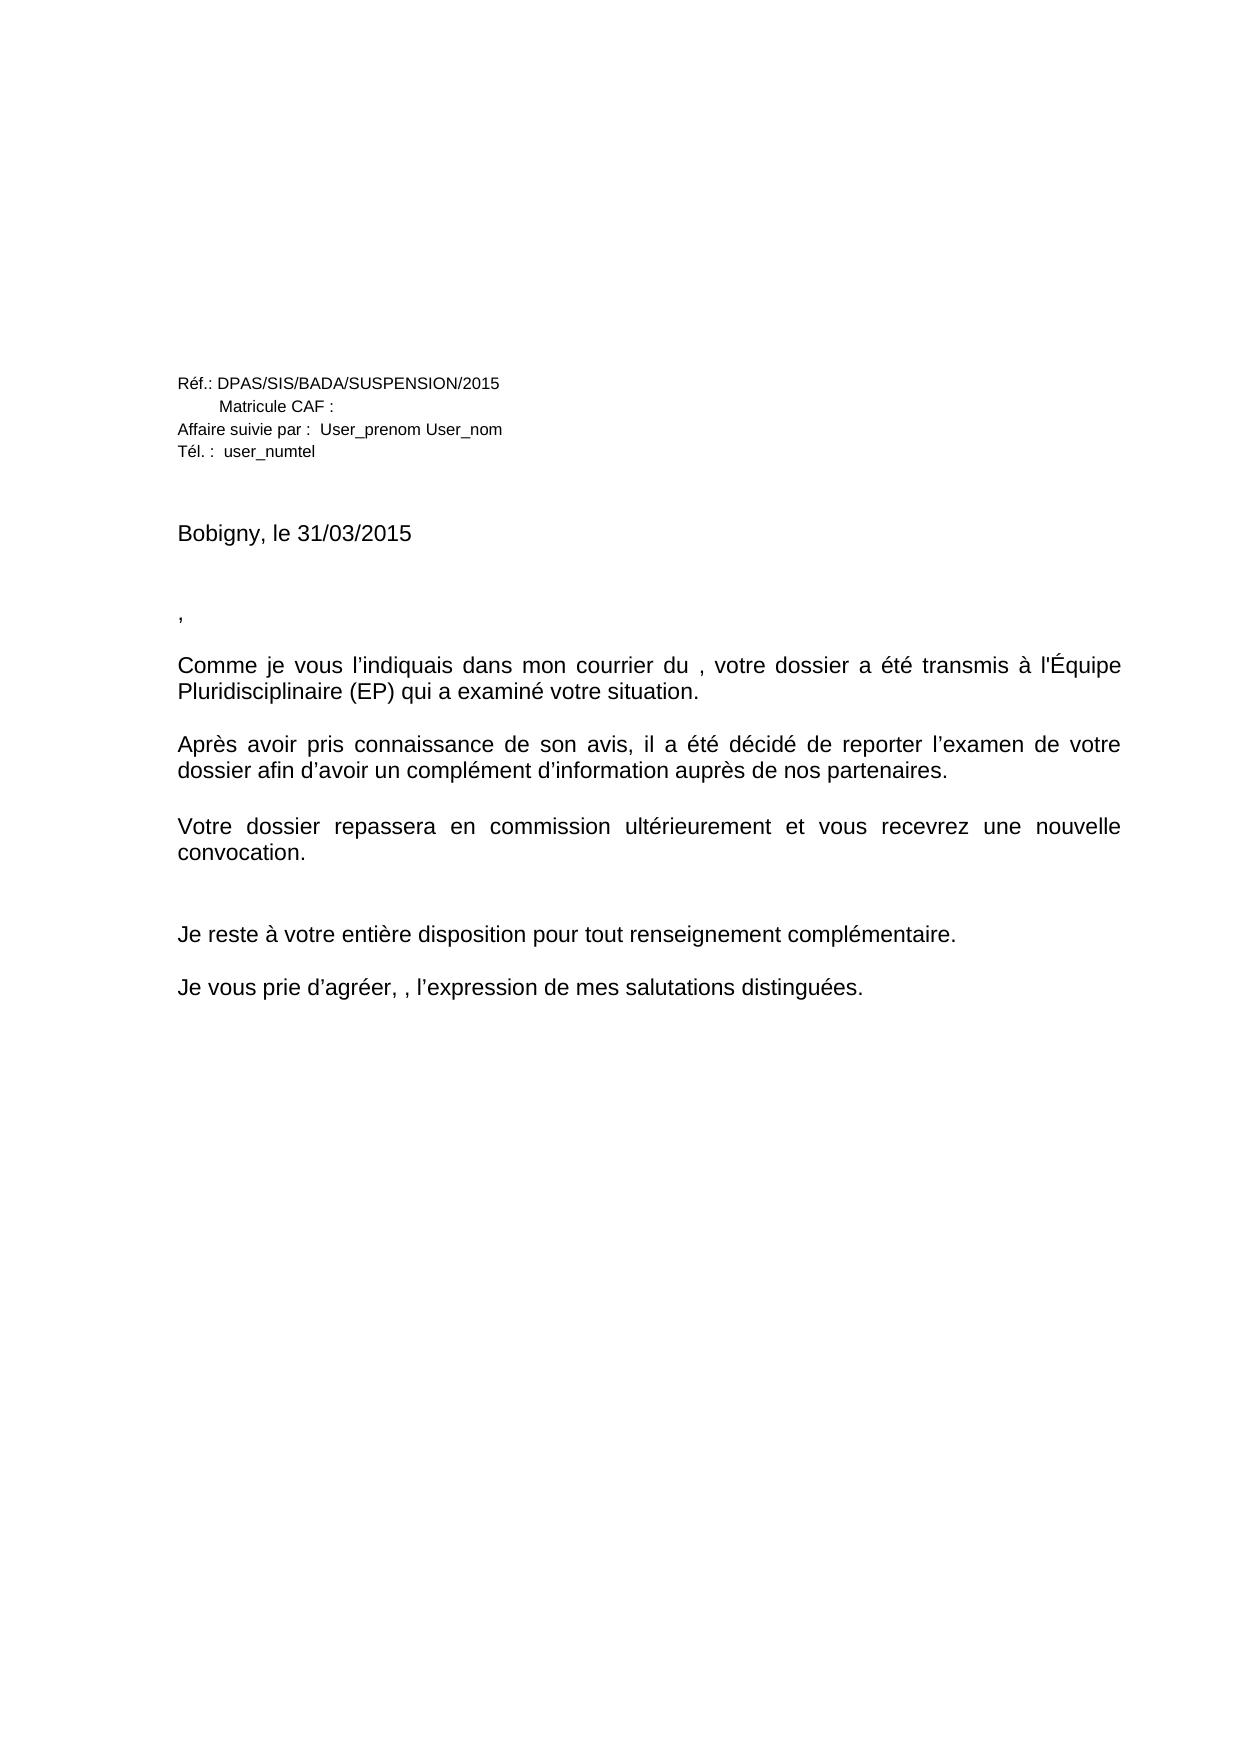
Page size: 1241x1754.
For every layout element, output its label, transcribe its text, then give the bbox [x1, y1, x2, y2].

table_cell [650, 271, 1122, 371]
table_cell [177, 271, 649, 371]
table_header [650, 233, 1122, 271]
text Comme je vous l’indiquais dans mon courrier du , votre dossier a été transmis à l'Équipe Pluridisciplinaire (EP) qui a examiné votre situation. [177, 652, 1122, 704]
text Je vous prie d’agréer, , l’expression de mes salutations distinguées. [177, 974, 1122, 1001]
text , [177, 599, 1122, 625]
table_cell Réf.: DPAS/SIS/BADA/SUSPENSION/2015 Matricule CAF : Affaire suivie par : user_prenom user_nom Tél. : user_numtel Bobigny, le 31/03/2015 [177, 371, 649, 546]
table_header [177, 233, 649, 271]
text Votre dossier repassera en commission ultérieurement et vous recevrez une nouvelle convocation. [177, 813, 1122, 866]
table_cell [650, 371, 1122, 546]
text Je reste à votre entière disposition pour tout renseignement complémentaire. [177, 921, 1122, 948]
text Après avoir pris connaissance de son avis, il a été décidé de reporter l’examen de votre dossier afin d’avoir un complément d’information auprès de nos partenaires. [177, 731, 1122, 783]
